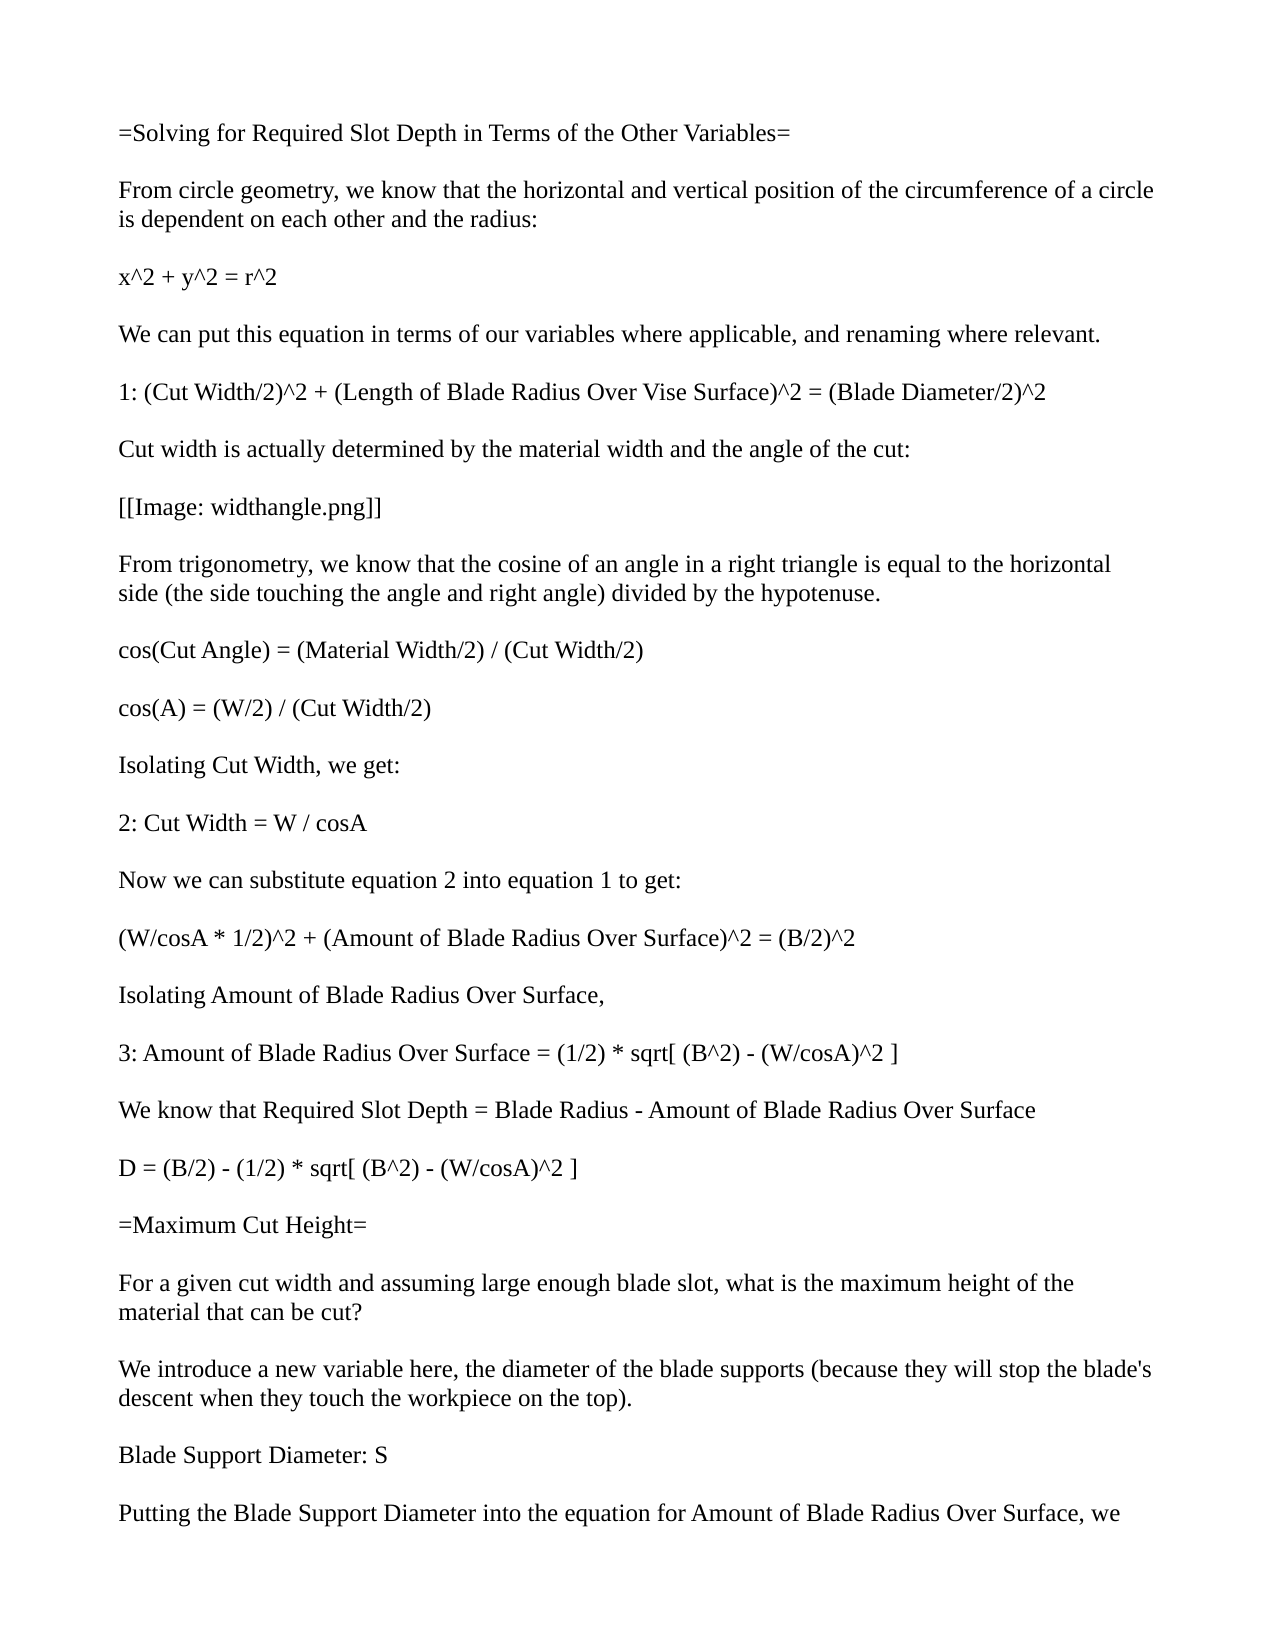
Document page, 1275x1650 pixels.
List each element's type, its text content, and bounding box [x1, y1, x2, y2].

text We know that Required Slot Depth = Blade Radius - Amount of Blade Radius Over Surface [118, 1096, 1157, 1124]
text We can put this equation in terms of our variables where applicable, and renaming where relevant. [118, 319, 1157, 348]
text From circle geometry, we know that the horizontal and vertical position of the circumference of a circle is dependent on each other and the radius: [118, 176, 1157, 233]
text Isolating Cut Width, we get: [118, 751, 1157, 779]
text x^2 + y^2 = r^2 [118, 262, 1157, 291]
text 2: Cut Width = W / cosA [118, 808, 1157, 837]
text 3: Amount of Blade Radius Over Surface = (1/2) * sqrt[ (B^2) - (W/cosA)^2 ] [118, 1038, 1157, 1067]
text cos(Cut Angle) = (Material Width/2) / (Cut Width/2) [118, 636, 1157, 664]
text [[Image: widthangle.png]] [118, 492, 1157, 521]
text Cut width is actually determined by the material width and the angle of the cut: [118, 434, 1157, 463]
text Putting the Blade Support Diameter into the equation for Amount of Blade Radius Over Surface, we [118, 1498, 1157, 1527]
text We introduce a new variable here, the diameter of the blade supports (because they will stop the blade's descent when they touch the workpiece on the top). [118, 1354, 1157, 1412]
text =Maximum Cut Height= [118, 1211, 1157, 1239]
text D = (B/2) - (1/2) * sqrt[ (B^2) - (W/cosA)^2 ] [118, 1153, 1157, 1182]
text Now we can substitute equation 2 into equation 1 to get: [118, 866, 1157, 894]
text From trigonometry, we know that the cosine of an angle in a right triangle is equal to the horizontal side (the side touching the angle and right angle) divided by the hypotenuse. [118, 549, 1157, 607]
text Blade Support Diameter: S [118, 1441, 1157, 1469]
text 1: (Cut Width/2)^2 + (Length of Blade Radius Over Vise Surface)^2 = (Blade Diameter/2)^2 [118, 377, 1157, 406]
text For a given cut width and assuming large enough blade slot, what is the maximum height of the material that can be cut? [118, 1268, 1157, 1326]
text cos(A) = (W/2) / (Cut Width/2) [118, 693, 1157, 722]
text (W/cosA * 1/2)^2 + (Amount of Blade Radius Over Surface)^2 = (B/2)^2 [118, 923, 1157, 952]
text =Solving for Required Slot Depth in Terms of the Other Variables= [118, 118, 1157, 147]
text Isolating Amount of Blade Radius Over Surface, [118, 981, 1157, 1009]
